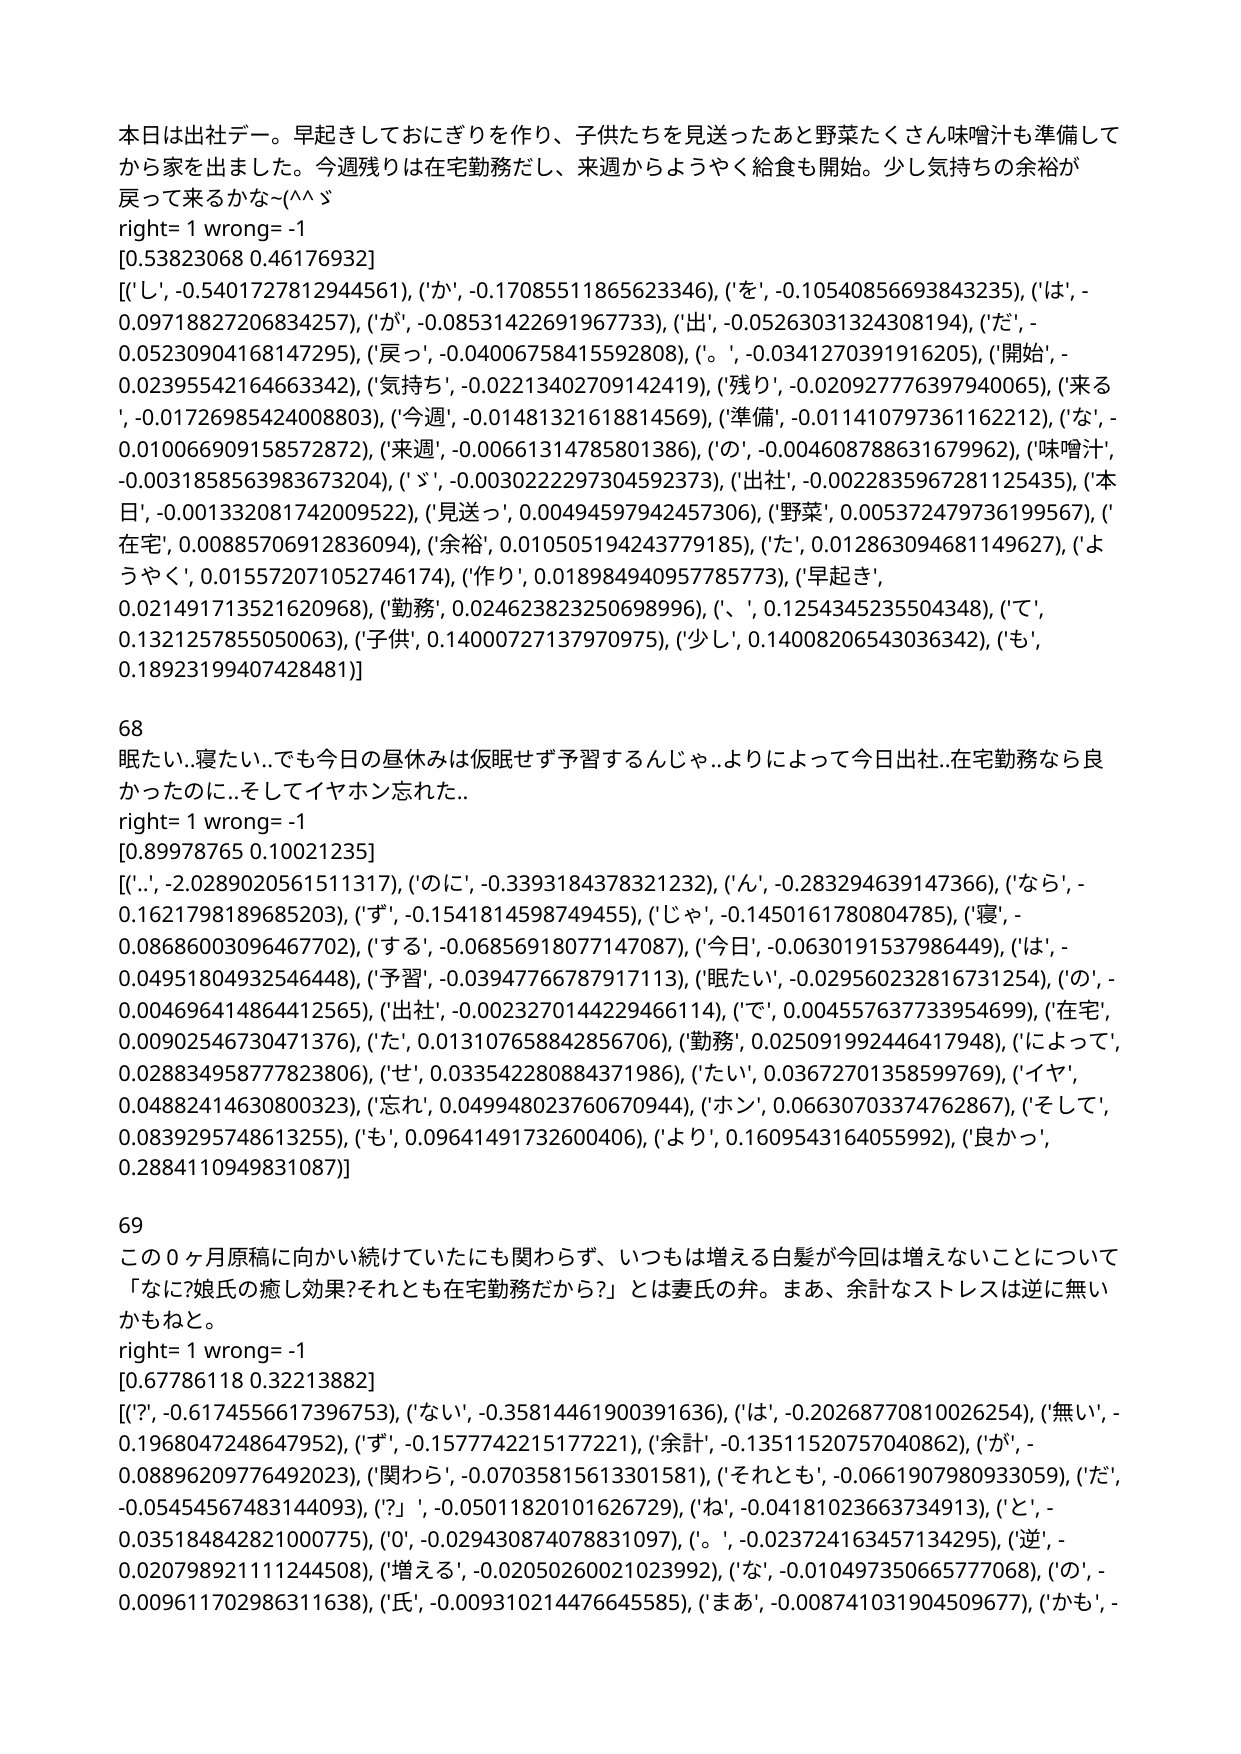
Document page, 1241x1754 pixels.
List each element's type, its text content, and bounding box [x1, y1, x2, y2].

text 68 [118, 713, 1122, 742]
text [('?', -0.6174556617396753), ('ない', -0.35814461900391636), ('は', -0.20268770810026254), ('無い', -0.1968047248647952), ('ず', -0.1577742215177221), ('余計', -0.13511520757040862), ('が', -0.08896209776492023), ('関わら', -0.07035815613301581), ('それとも', -0.0661907980933059), ('だ', -0.05454567483144093), ('?」', -0.05011820101626729), ('ね', -0.04181023663734913), ('と', -0.035184842821000775), ('0', -0.029430874078831097), ('。', -0.023724163457134295), ('逆', -0.020798921111244508), ('増える', -0.02050260021023992), ('な', -0.010497350665777068), ('の', -0.009611702986311638), ('氏', -0.009310214476645585), ('まあ', -0.008741031904509677), ('かも', [118, 1394, 1122, 1617]
text 69 [118, 1210, 1122, 1240]
text [('し', -0.5401727812944561), ('か', -0.17085511865623346), ('を', -0.10540856693843235), ('は', -0.09718827206834257), ('が', -0.08531422691967733), ('出', -0.05263031324308194), ('だ', -0.05230904168147295), ('戻っ', -0.04006758415592808), ('。', -0.0341270391916205), ('開始', -0.02395542164663342), ('気持ち', -0.02213402709142419), ('残り', -0.020927776397940065), ('来る', -0.01726985424008803), ('今週', -0.01481321618814569), ('準備', -0.011410797361162212), ('な', -0.010066909158572872), ('来週', -0.00661314785801386), ('の', -0.004608788631679962), ('味噌汁', -0.0031858563983673204), ('ゞ', -0.0030222297304592373), ('出社', -0.0022835967281125435), ('本日', -0.001332081742009522), ('見送っ', 0.00494597942457306), ('野菜', 0.005372479736199567), ('在宅', 0.00885706912836094), ('余裕', 0.010505194243779185), ('た', 0.012863094681149627), ('ようやく', 0.015572071052746174), ('作り', 0.018984940957785773), ('早起き', 0.021491713521620968), ('勤務', 0.024623823250698996), ('、', 0.1254345235504348), ('て', 0.1321257855050063), ('子供', 0.14000727137970975), ('少し', 0.14008206543036342), ('も', 0.18923199407428481)] [118, 273, 1122, 684]
text 本日は出社デー。早起きしておにぎりを作り、子供たちを見送ったあと野菜たくさん味噌汁も準備してから家を出ました。今週残りは在宅勤務だし、来週からようやく給食も開始。少し気持ちの余裕が戻って来るかな~(^^ゞ [118, 118, 1122, 213]
text [('..', -2.0289020561511317), ('のに', -0.3393184378321232), ('ん', -0.283294639147366), ('なら', -0.1621798189685203), ('ず', -0.1541814598749455), ('じゃ', -0.1450161780804785), ('寝', -0.08686003096467702), ('する', -0.06856918077147087), ('今日', -0.0630191537986449), ('は', -0.04951804932546448), ('予習', -0.03947766787917113), ('眠たい', -0.029560232816731254), ('の', -0.004696414864412565), ('出社', -0.0023270144229466114), ('で', 0.004557637733954699), ('在宅', 0.00902546730471376), ('た', 0.013107658842856706), ('勤務', 0.025091992446417948), ('によって', 0.028834958777823806), ('せ', 0.033542280884371986), ('たい', 0.03672701358599769), ('イヤ', 0.04882414630800323), ('忘れ', 0.049948023760670944), ('ホン', 0.06630703374762867), ('そして', 0.0839295748613255), ('も', 0.09641491732600406), ('より', 0.1609543164055992), ('良かっ', 0.2884110949831087)] [118, 866, 1122, 1181]
text [0.53823068 0.46176932] [118, 243, 1122, 273]
text 眠たい..寝たい..でも今日の昼休みは仮眠せず予習するんじゃ..よりによって今日出社..在宅勤務なら良かったのに..そしてイヤホン忘れた.. [118, 742, 1122, 806]
text [0.89978765 0.10021235] [118, 836, 1122, 866]
text [0.67786118 0.32213882] [118, 1365, 1122, 1394]
text right= 1 wrong= -1 [118, 1335, 1122, 1365]
text right= 1 wrong= -1 [118, 213, 1122, 243]
text right= 1 wrong= -1 [118, 806, 1122, 836]
text この0ヶ月原稿に向かい続けていたにも関わらず、いつもは増える白髪が今回は増えないことについて「なに?娘氏の癒し効果?それとも在宅勤務だから?」とは妻氏の弁。まあ、余計なストレスは逆に無いかもねと。 [118, 1240, 1122, 1335]
